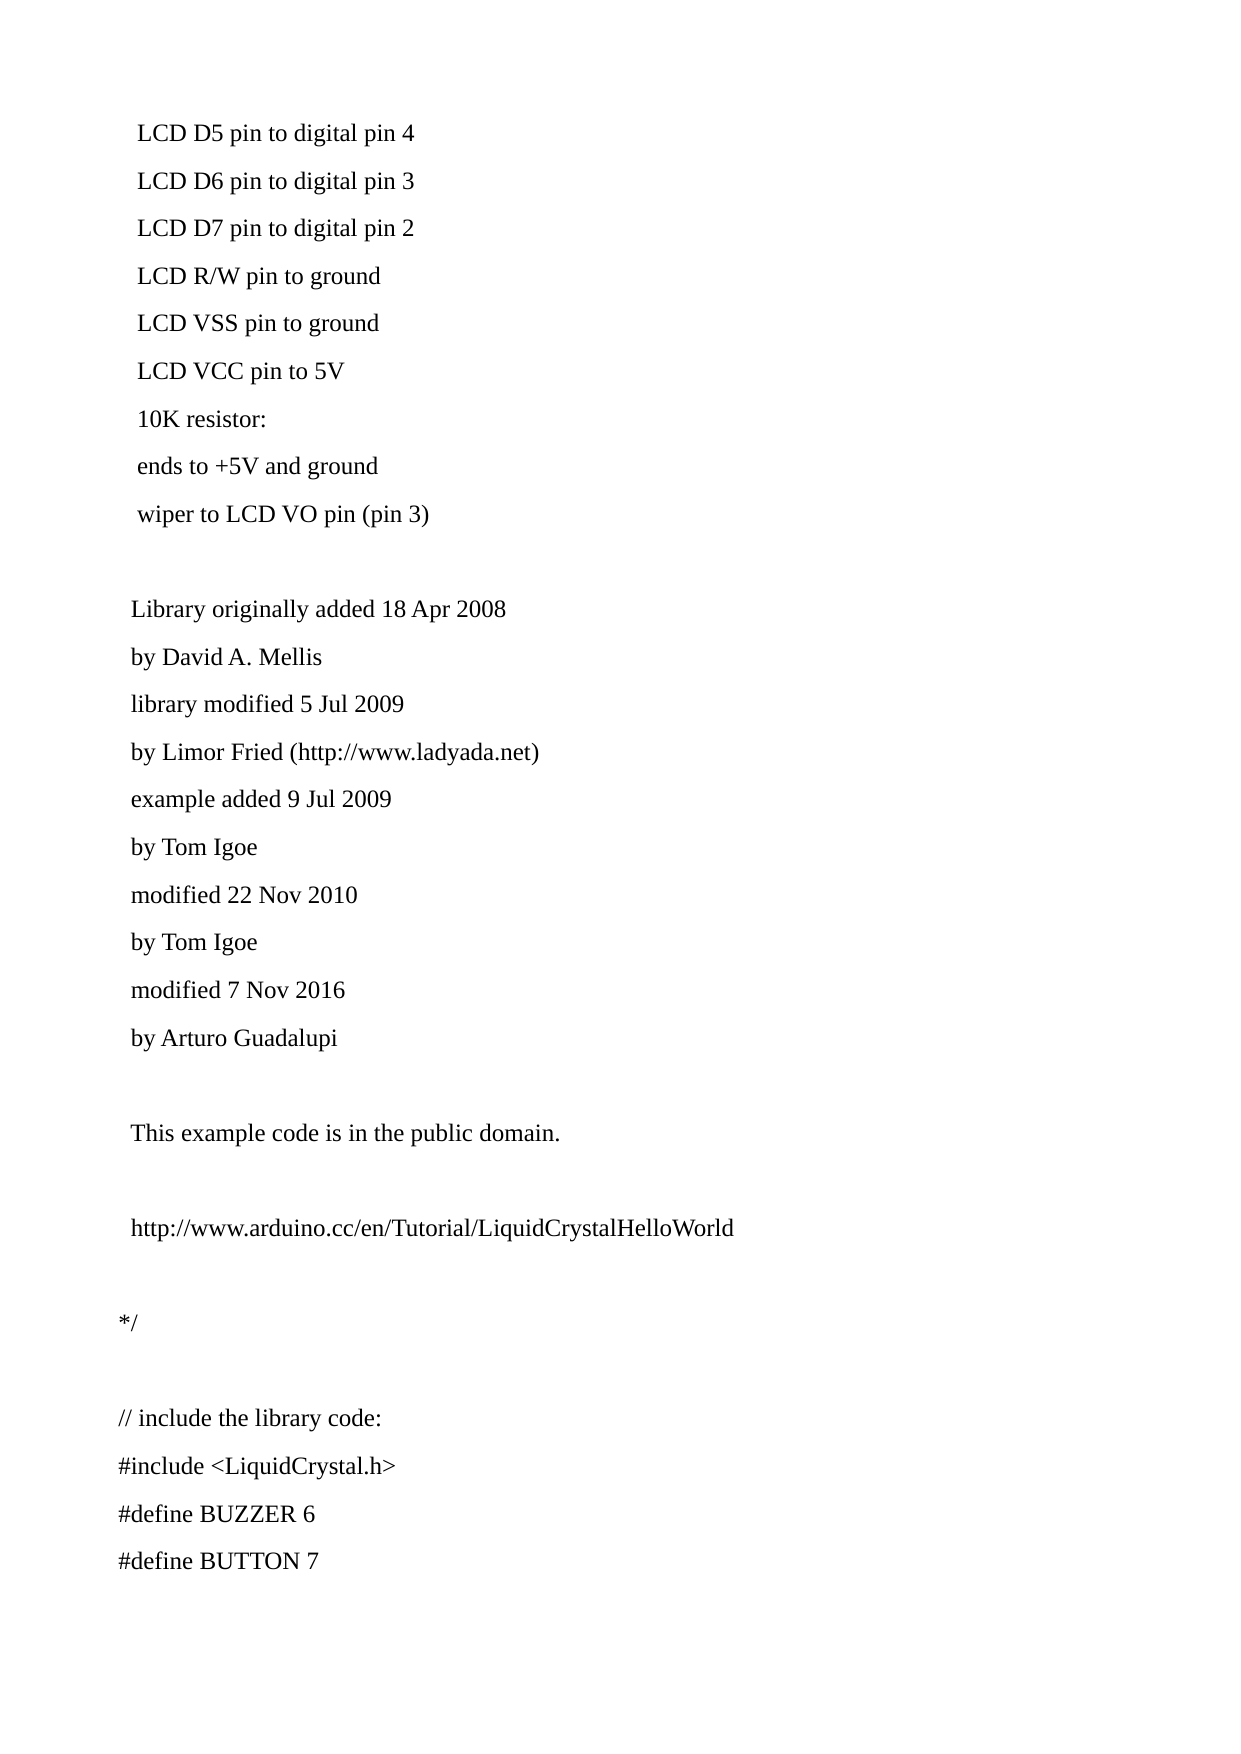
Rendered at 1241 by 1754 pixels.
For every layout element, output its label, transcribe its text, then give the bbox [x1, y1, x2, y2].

text 10K resistor: [118, 404, 1122, 432]
text http://www.arduino.cc/en/Tutorial/LiquidCrystalHelloWorld [118, 1213, 1122, 1242]
text LCD D5 pin to digital pin 4 [118, 118, 1122, 147]
text wiper to LCD VO pin (pin 3) [118, 499, 1122, 528]
text example added 9 Jul 2009 [118, 784, 1122, 813]
text This example code is in the public domain. [118, 1118, 1122, 1147]
text LCD D6 pin to digital pin 3 [118, 166, 1122, 194]
text LCD VCC pin to 5V [118, 356, 1122, 385]
text Library originally added 18 Apr 2008 [118, 594, 1122, 623]
text #define BUZZER 6 [118, 1499, 1122, 1527]
text modified 7 Nov 2016 [118, 975, 1122, 1004]
text library modified 5 Jul 2009 [118, 689, 1122, 718]
text by Arturo Guadalupi [118, 1023, 1122, 1051]
text modified 22 Nov 2010 [118, 880, 1122, 908]
text ends to +5V and ground [118, 451, 1122, 480]
text by Tom Igoe [118, 832, 1122, 861]
text #include <LiquidCrystal.h> [118, 1451, 1122, 1480]
text */ [118, 1308, 1122, 1337]
text by David A. Mellis [118, 642, 1122, 671]
text LCD VSS pin to ground [118, 308, 1122, 337]
text LCD D7 pin to digital pin 2 [118, 213, 1122, 242]
text by Tom Igoe [118, 927, 1122, 956]
text #define BUTTON 7 [118, 1546, 1122, 1575]
text LCD R/W pin to ground [118, 261, 1122, 290]
text by Limor Fried (http://www.ladyada.net) [118, 737, 1122, 766]
text // include the library code: [118, 1403, 1122, 1432]
